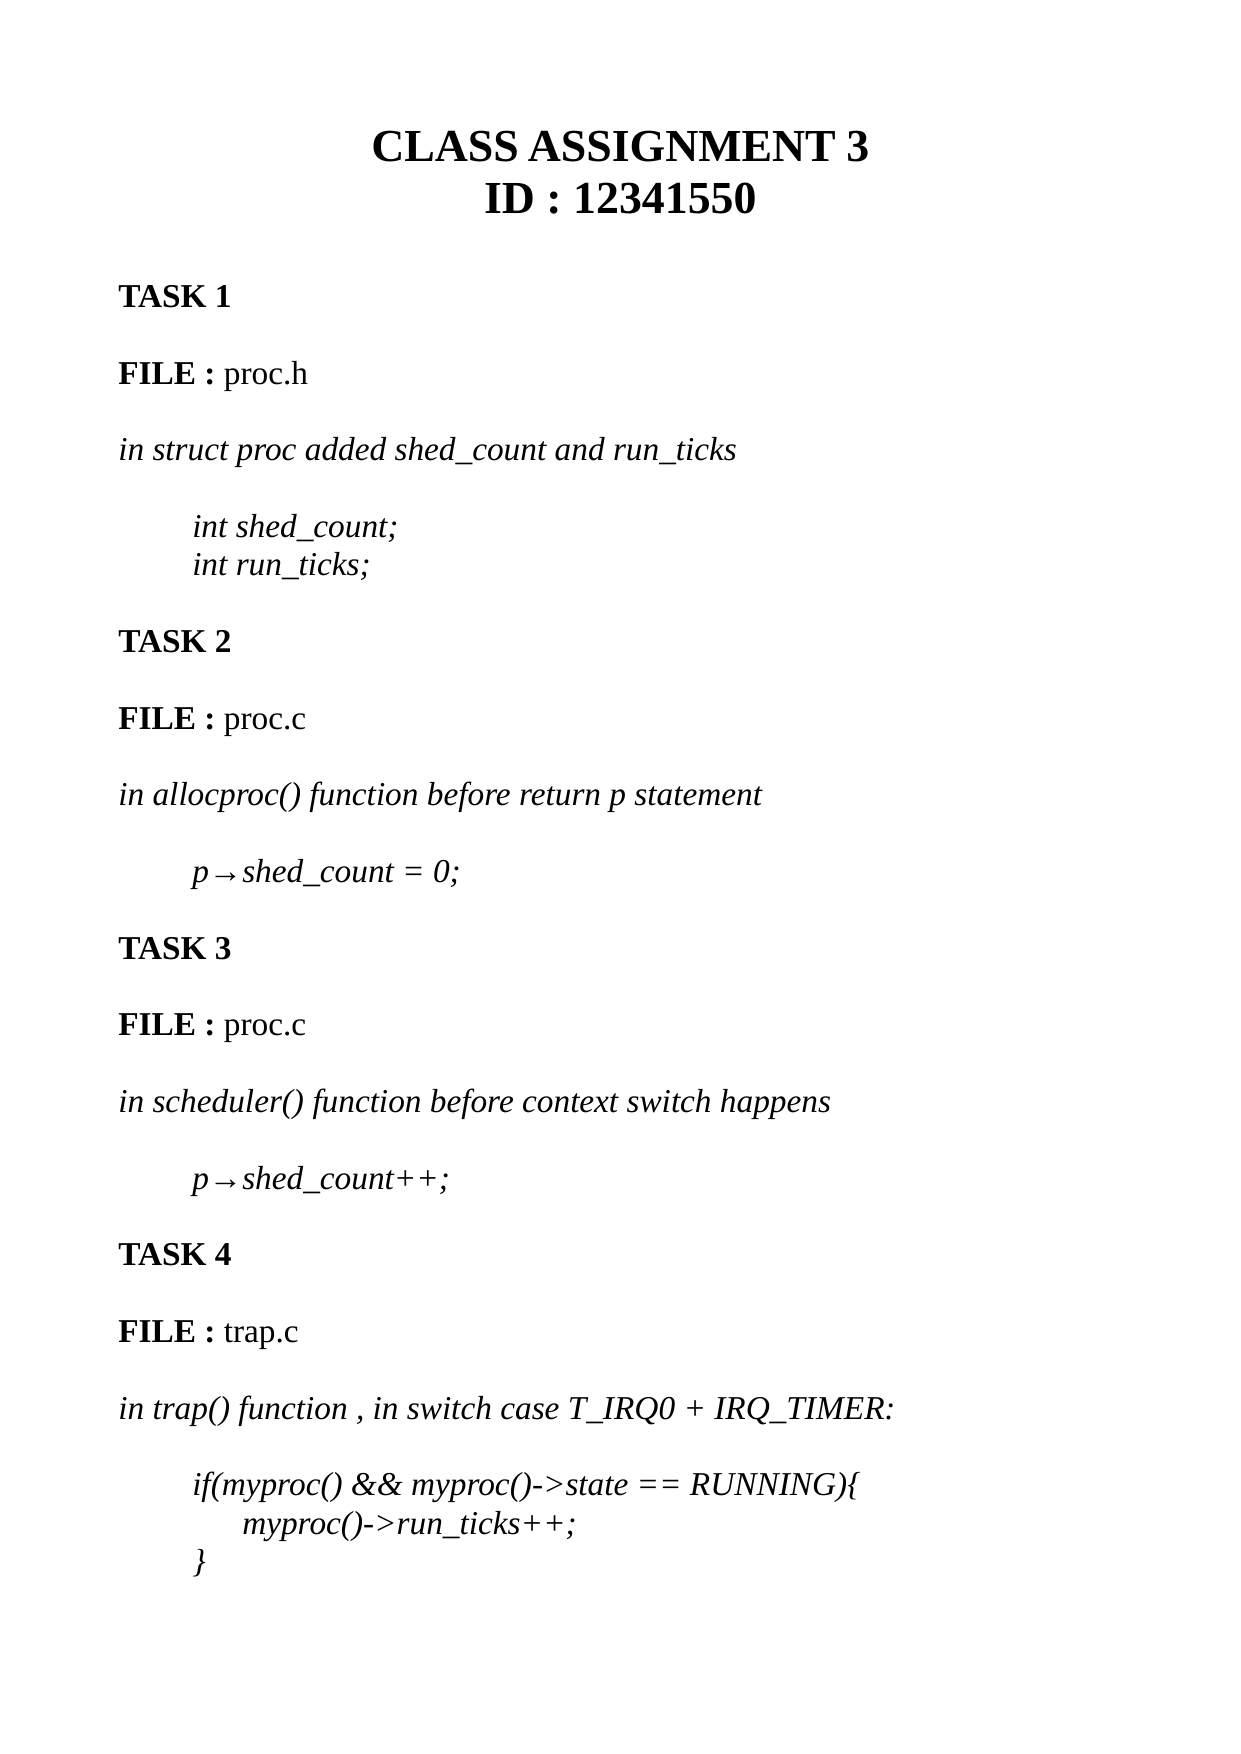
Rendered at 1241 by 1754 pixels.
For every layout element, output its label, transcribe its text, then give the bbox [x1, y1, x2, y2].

text } [118, 1541, 1122, 1579]
text FILE : proc.c [118, 1004, 1122, 1043]
text myproc()->run_ticks++; [118, 1503, 1122, 1541]
text int run_ticks; [118, 544, 1122, 583]
text FILE : proc.c [118, 698, 1122, 736]
text int shed_count; [118, 506, 1122, 544]
text p→shed_count = 0; [118, 851, 1122, 889]
text in struct proc added shed_count and run_ticks [118, 429, 1122, 468]
text ID : 12341550 [118, 171, 1122, 223]
text in trap() function , in switch case T_IRQ0 + IRQ_TIMER: [118, 1388, 1122, 1426]
text FILE : trap.c [118, 1311, 1122, 1349]
text TASK 2 [118, 621, 1122, 659]
text TASK 3 [118, 928, 1122, 966]
text in scheduler() function before context switch happens [118, 1081, 1122, 1119]
text CLASS ASSIGNMENT 3 [118, 118, 1122, 171]
text FILE : proc.h [118, 353, 1122, 391]
text TASK 4 [118, 1234, 1122, 1273]
text if(myproc() && myproc()->state == RUNNING){ [118, 1464, 1122, 1503]
text TASK 1 [118, 276, 1122, 314]
text p→shed_count++; [118, 1158, 1122, 1196]
text in allocproc() function before return p statement [118, 774, 1122, 813]
